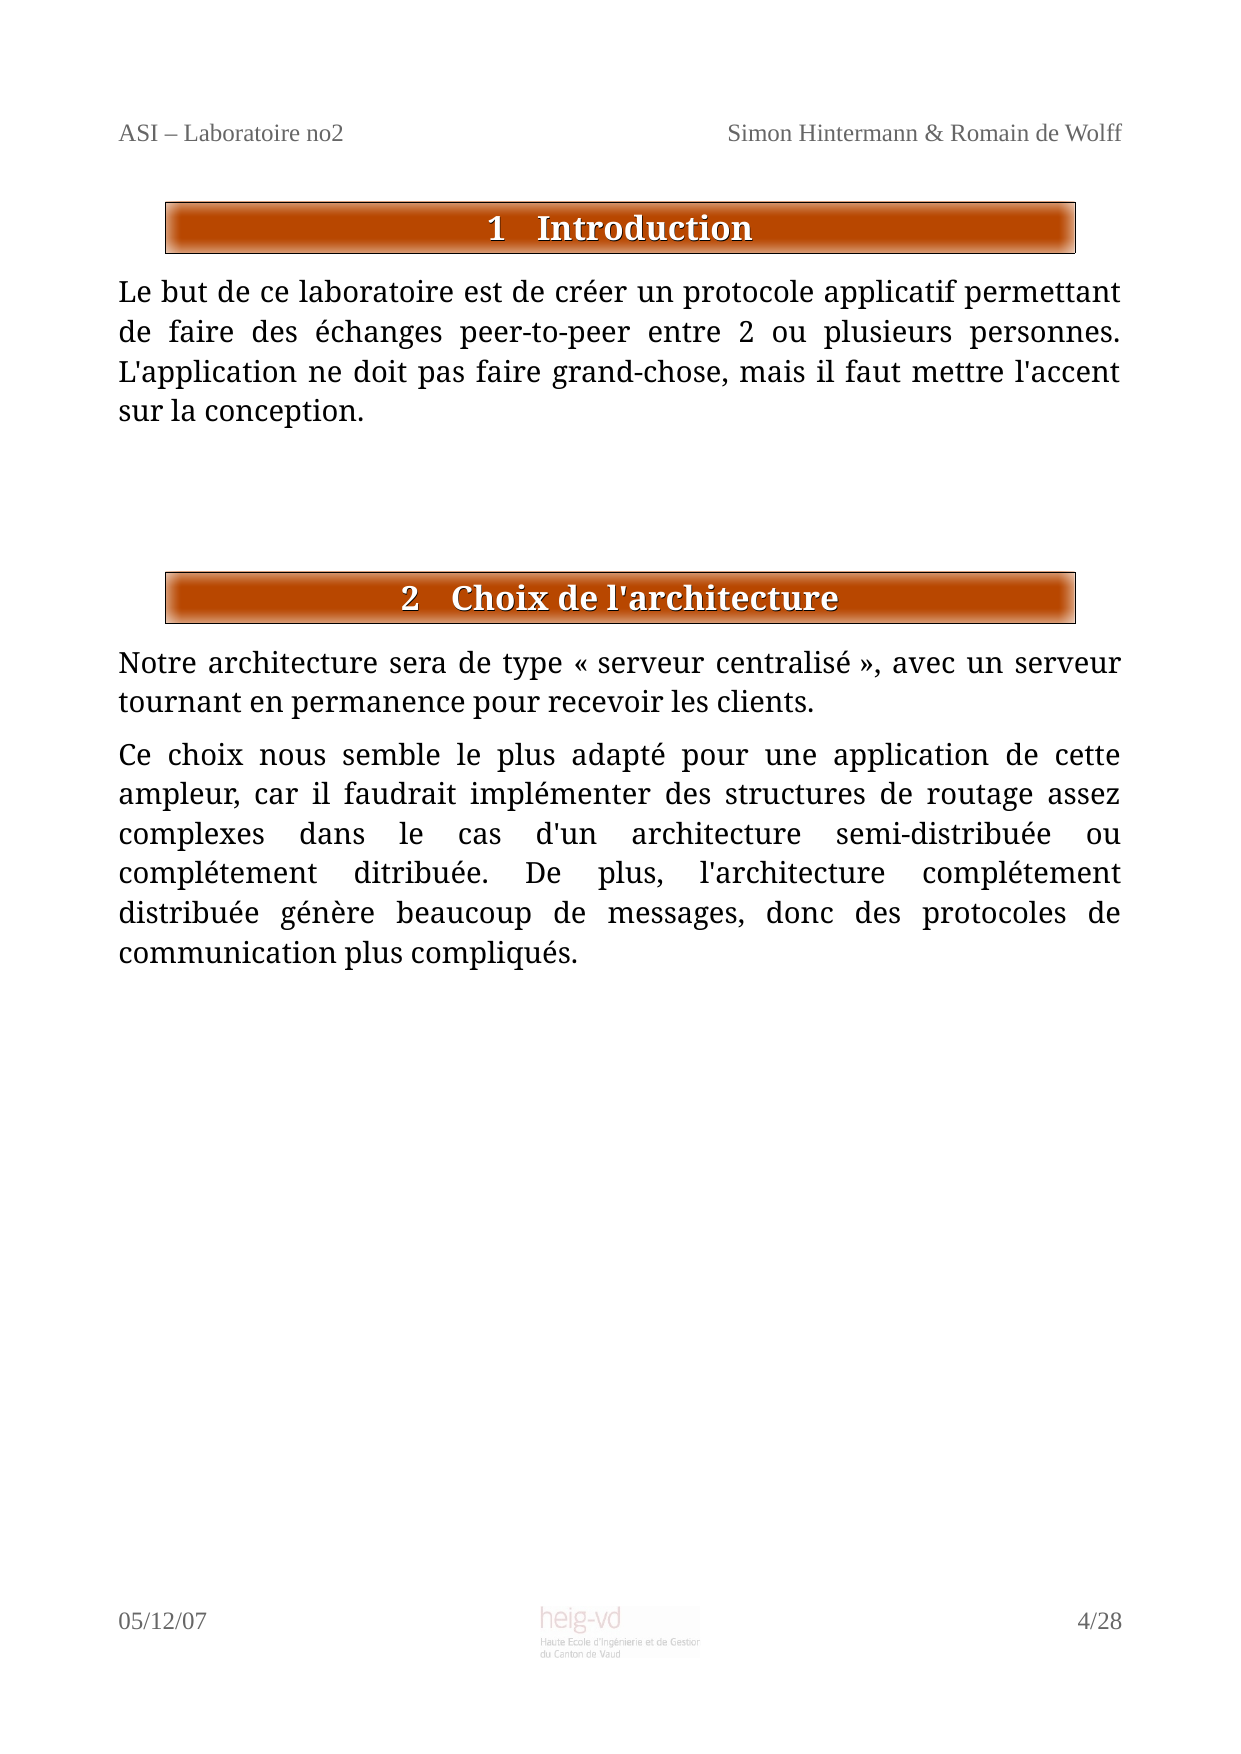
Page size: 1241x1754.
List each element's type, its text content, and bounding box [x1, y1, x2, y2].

picture [540, 1606, 700, 1658]
text Notre architecture sera de type « serveur centralisé », avec un serveur tournant en permanence pour recevoir les clients. [118, 642, 1122, 721]
subtitle Introduction [166, 203, 1075, 253]
text Ce choix nous semble le plus adapté pour une application de cette ampleur, car il faudrait implémenter des structures de routage assez complexes dans le cas d'un architecture semi-distribuée ou complétement ditribuée. De plus, l'architecture complétement distribuée génère beaucoup de messages, donc des protocoles de communication plus compliqués. [118, 734, 1122, 972]
text Le but de ce laboratoire est de créer un protocole applicatif permettant de faire des échanges peer-to-peer entre 2 ou plusieurs personnes. L'application ne doit pas faire grand-chose, mais il faut mettre l'accent sur la conception. [118, 272, 1122, 430]
subtitle Choix de l'architecture [166, 573, 1075, 623]
